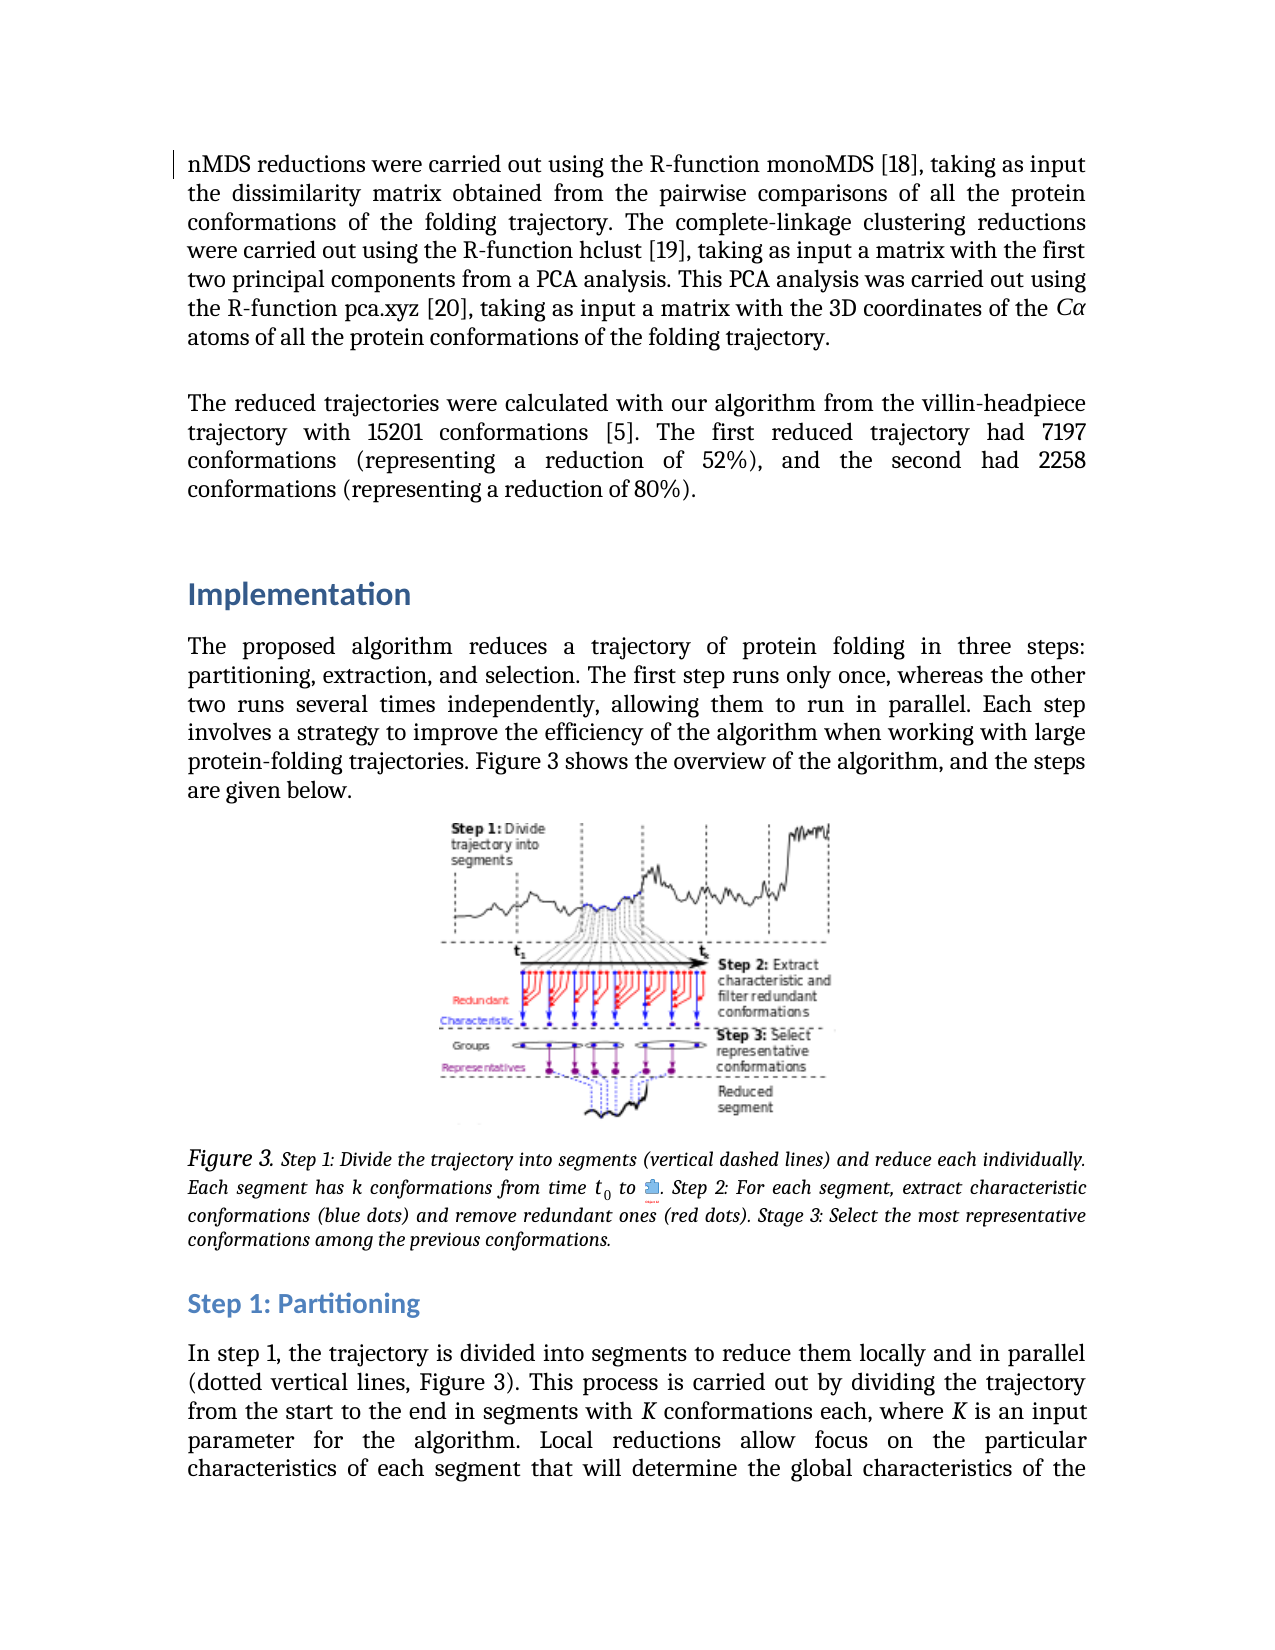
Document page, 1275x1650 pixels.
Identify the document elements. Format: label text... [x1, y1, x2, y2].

text In step 1, the trajectory is divided into segments to reduce them locally and in parallel (dotted vertical lines, Figure 3). This process is carried out by dividing the trajectory from the start to the end in segments with K conformations each, where K is an input parameter for the algorithm. Local reductions allow focus on the particular characteristics of each segment that will determine the global characteristics of the [187, 1339, 1087, 1483]
text nMDS reductions were carried out using the R-function monoMDS [18], taking as input the dissimilarity matrix obtained from the pairwise comparisons of all the protein conformations of the folding trajectory. The complete-linkage clustering reductions were carried out using the R-function hclust [19], taking as input a matrix with the first two principal components from a PCA analysis. This PCA analysis was carried out using the R-function pca.xyz [20], taking as input a matrix with the 3D coordinates of the atoms of all the protein conformations of the folding trajectory. [187, 150, 1087, 351]
subtitle Implementation [187, 572, 1087, 613]
text Figure 3. Step 1: Divide the trajectory into segments (vertical dashed lines) and reduce each individually. Each segment has k conformations from time to . Step 2: For each segment, extract characteristic conformations (blue dots) and remove redundant ones (red dots). Stage 3: Select the most representative conformations among the previous conformations. [187, 823, 1087, 1252]
picture [439, 823, 836, 1125]
text The proposed algorithm reduces a trajectory of protein folding in three steps: partitioning, extraction, and selection. The first step runs only once, whereas the other two runs several times independently, allowing them to run in parallel. Each step involves a strategy to improve the efficiency of the algorithm when working with large protein-folding trajectories. Figure 3 shows the overview of the algorithm, and the steps are given below. [187, 632, 1087, 804]
subtitle Step 1: Partitioning [187, 1285, 1087, 1321]
text The reduced trajectories were calculated with our algorithm from the villin-headpiece trajectory with 15201 conformations [5]. The first reduced trajectory had 7197 conformations (representing a reduction of 52%), and the second had 2258 conformations (representing a reduction of 80%). [187, 389, 1087, 504]
